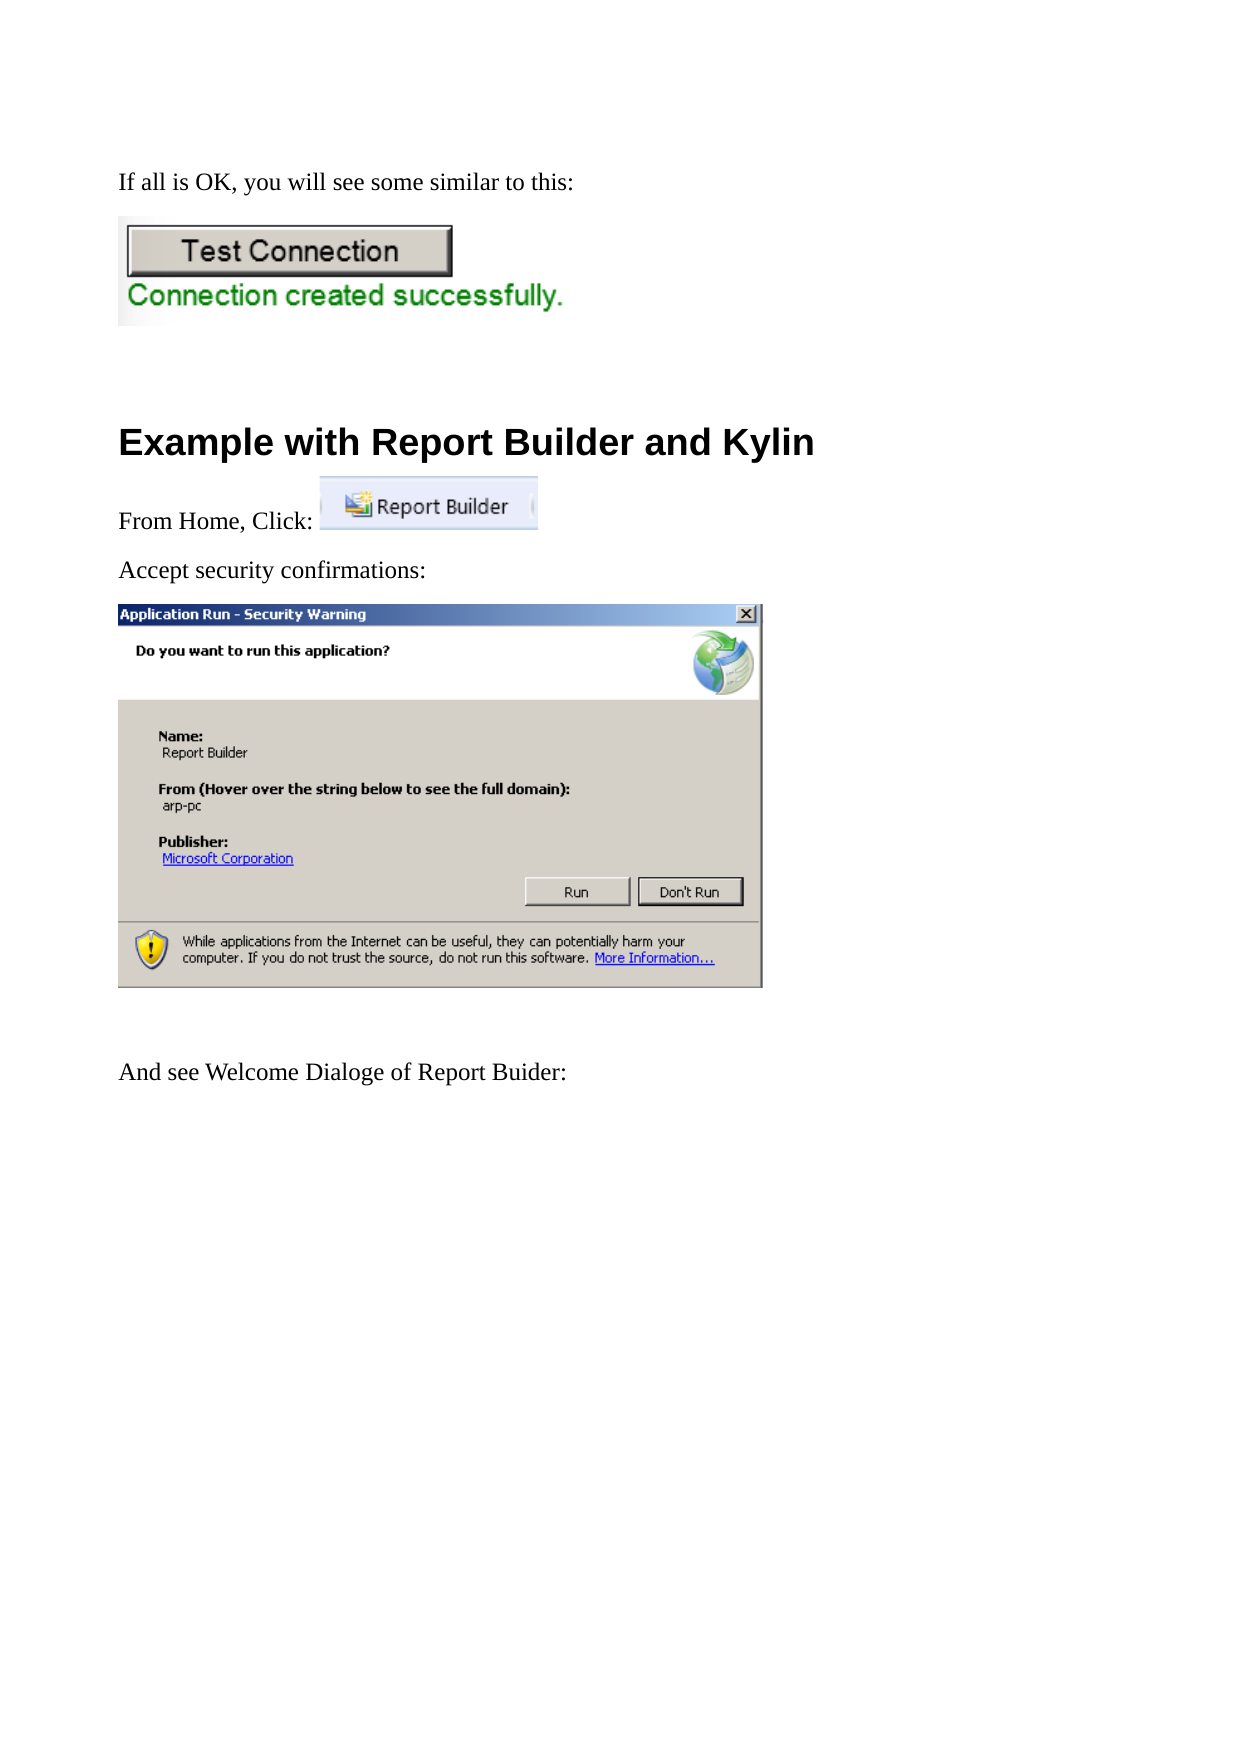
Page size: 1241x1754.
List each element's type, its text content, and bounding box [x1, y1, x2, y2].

text And see Welcome Dialoge of Report Buider: [118, 1057, 1122, 1086]
subtitle Example with Report Builder and Kylin [118, 420, 1122, 464]
picture [319, 476, 539, 530]
picture [118, 216, 586, 326]
text If all is OK, you will see some similar to this: [118, 167, 1122, 196]
picture [118, 604, 764, 988]
text Accept security confirmations: [118, 555, 1122, 584]
text From Home, Click: [118, 476, 1122, 535]
